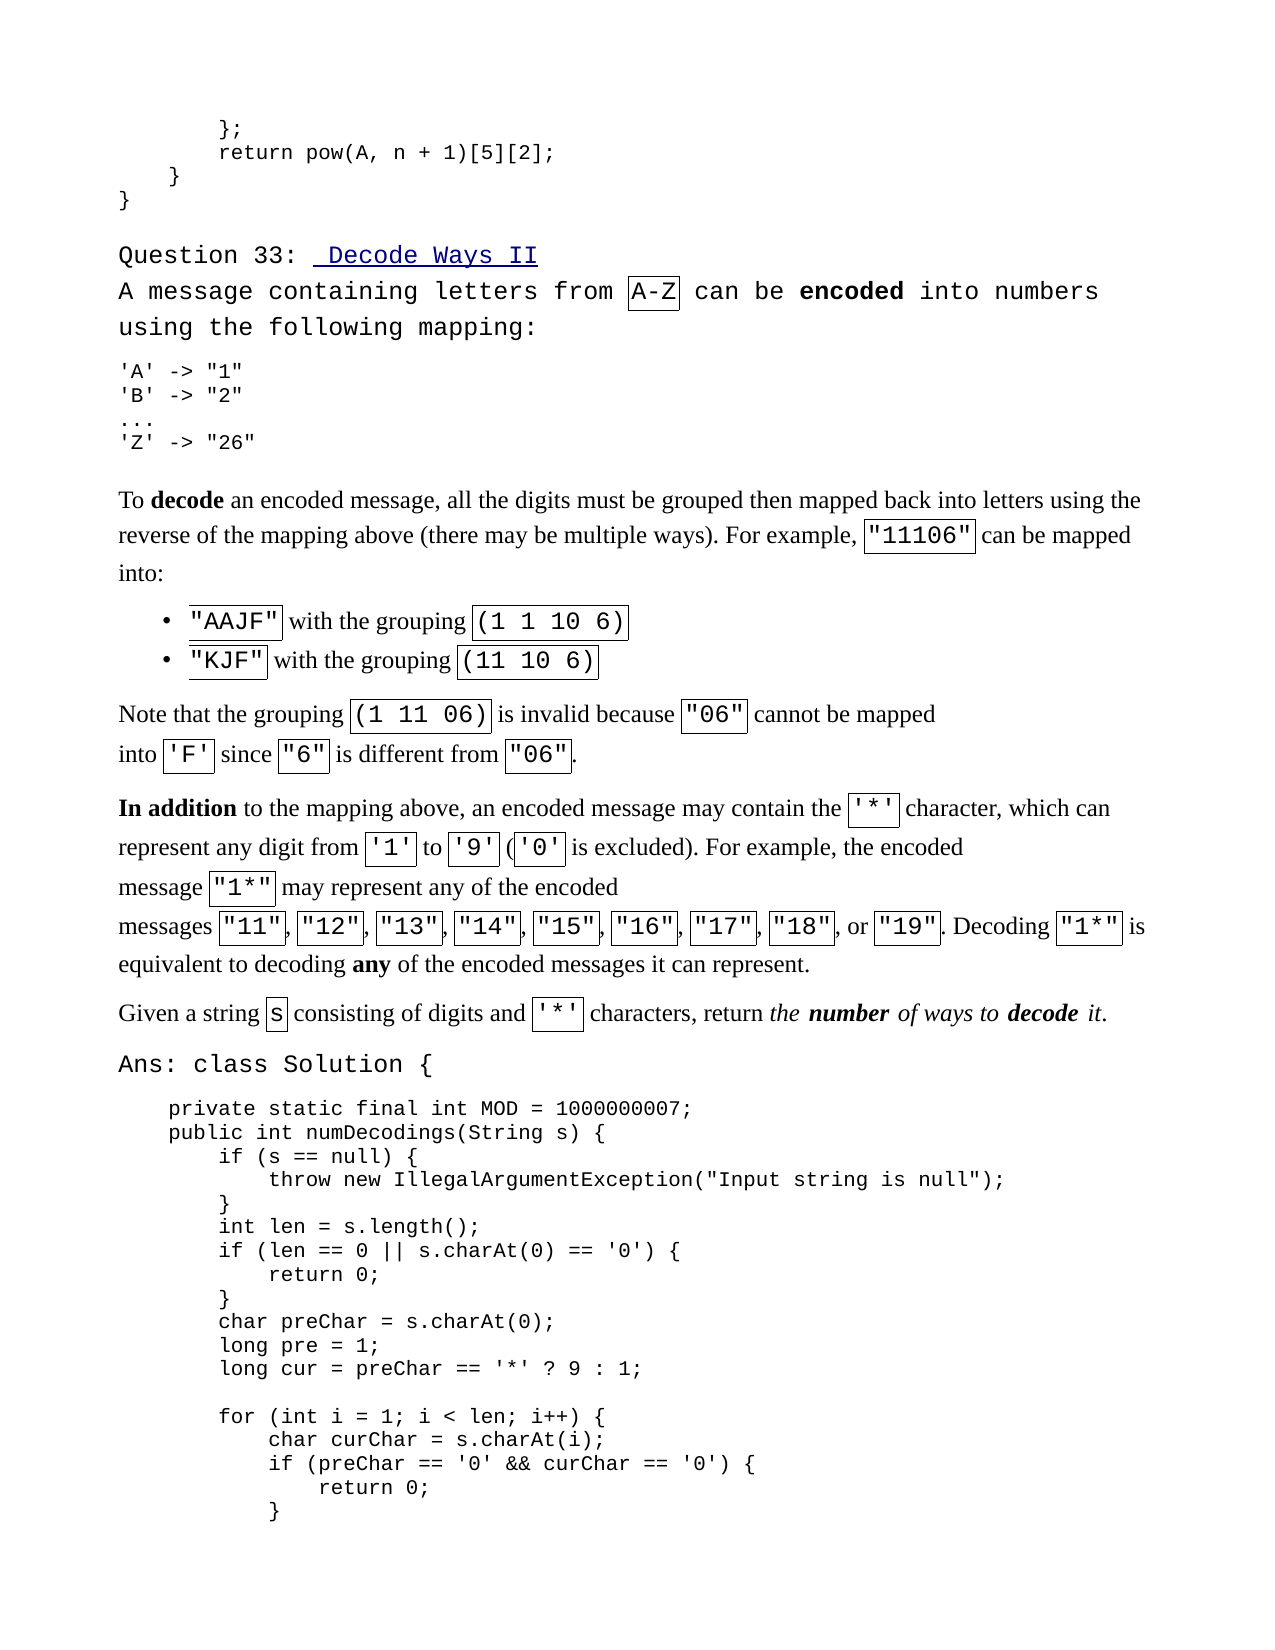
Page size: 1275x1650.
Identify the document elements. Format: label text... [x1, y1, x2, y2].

list "AAJF" with the grouping (1 1 10 6) [629, 605, 1157, 640]
text 'A' -> "1" [118, 361, 1157, 385]
text char curChar = s.charAt(i); [118, 1429, 1157, 1453]
text }; [118, 118, 1157, 142]
text '*' [533, 998, 583, 1031]
text throw new IllegalArgumentException("Input string is null"); [118, 1169, 1157, 1193]
list "KJF" with the grouping (11 10 6) [162, 645, 267, 679]
list "KJF" with the grouping (11 10 6) [458, 646, 598, 679]
text private static final int MOD = 1000000007; [118, 1098, 1157, 1122]
text public int numDecodings(String s) { [118, 1122, 1157, 1146]
list "KJF" with the grouping (11 10 6) [599, 645, 1157, 679]
text return pow(A, n + 1)[5][2]; [118, 142, 1157, 165]
text } [118, 1193, 1157, 1217]
text characters, return the number of ways to decode it. [584, 997, 1157, 1032]
text s [267, 998, 287, 1031]
text long cur = preChar == '*' ? 9 : 1; [118, 1358, 1157, 1382]
text Note that the grouping (1 11 06) is invalid because "06" cannot be mapped into 'F' since "6" is different from "06". [118, 699, 1157, 773]
text } [118, 189, 1157, 213]
text 'Z' -> "26" [118, 432, 1157, 456]
list "AAJF" with the grouping (1 1 10 6) [162, 605, 282, 640]
list "AAJF" with the grouping (1 1 10 6) [283, 605, 472, 640]
text To decode an encoded message, all the digits must be grouped then mapped back into letters using the reverse of the mapping above (there may be multiple ways). For example, "11106" can be mapped into: [118, 485, 1157, 587]
text for (int i = 1; i < len; i++) { [118, 1406, 1157, 1429]
text consisting of digits and [288, 997, 532, 1032]
list "KJF" with the grouping (11 10 6) [268, 645, 457, 679]
text } [118, 165, 1157, 189]
text } [118, 1287, 1157, 1311]
text ... [118, 408, 1157, 432]
text In addition to the mapping above, an encoded message may contain the '*' character, which can represent any digit from '1' to '9' ('0' is excluded). For example, the encoded message "1*" may represent any of the encoded messages "11", "12", "13", "14", "15", "16", "17", "18", or "19". Decoding "1*" is equivalent to decoding any of the encoded messages it can represent. [118, 792, 1157, 978]
text Ans: class Solution { [118, 1051, 1157, 1079]
text } [118, 1500, 1157, 1524]
list "AAJF" with the grouping (1 1 10 6) [473, 606, 628, 640]
text return 0; [118, 1264, 1157, 1287]
text char preChar = s.charAt(0); [118, 1311, 1157, 1335]
text if (s == null) { [118, 1146, 1157, 1169]
text Question 33: Decode Ways II A message containing letters from A-Z can be encoded into numbers using the following mapping: [118, 242, 1157, 342]
text if (len == 0 || s.charAt(0) == '0') { [118, 1240, 1157, 1264]
text return 0; [118, 1477, 1157, 1500]
text long pre = 1; [118, 1335, 1157, 1358]
text if (preChar == '0' && curChar == '0') { [118, 1453, 1157, 1477]
text int len = s.length(); [118, 1217, 1157, 1240]
text Given a string [118, 997, 266, 1032]
text 'B' -> "2" [118, 385, 1157, 408]
